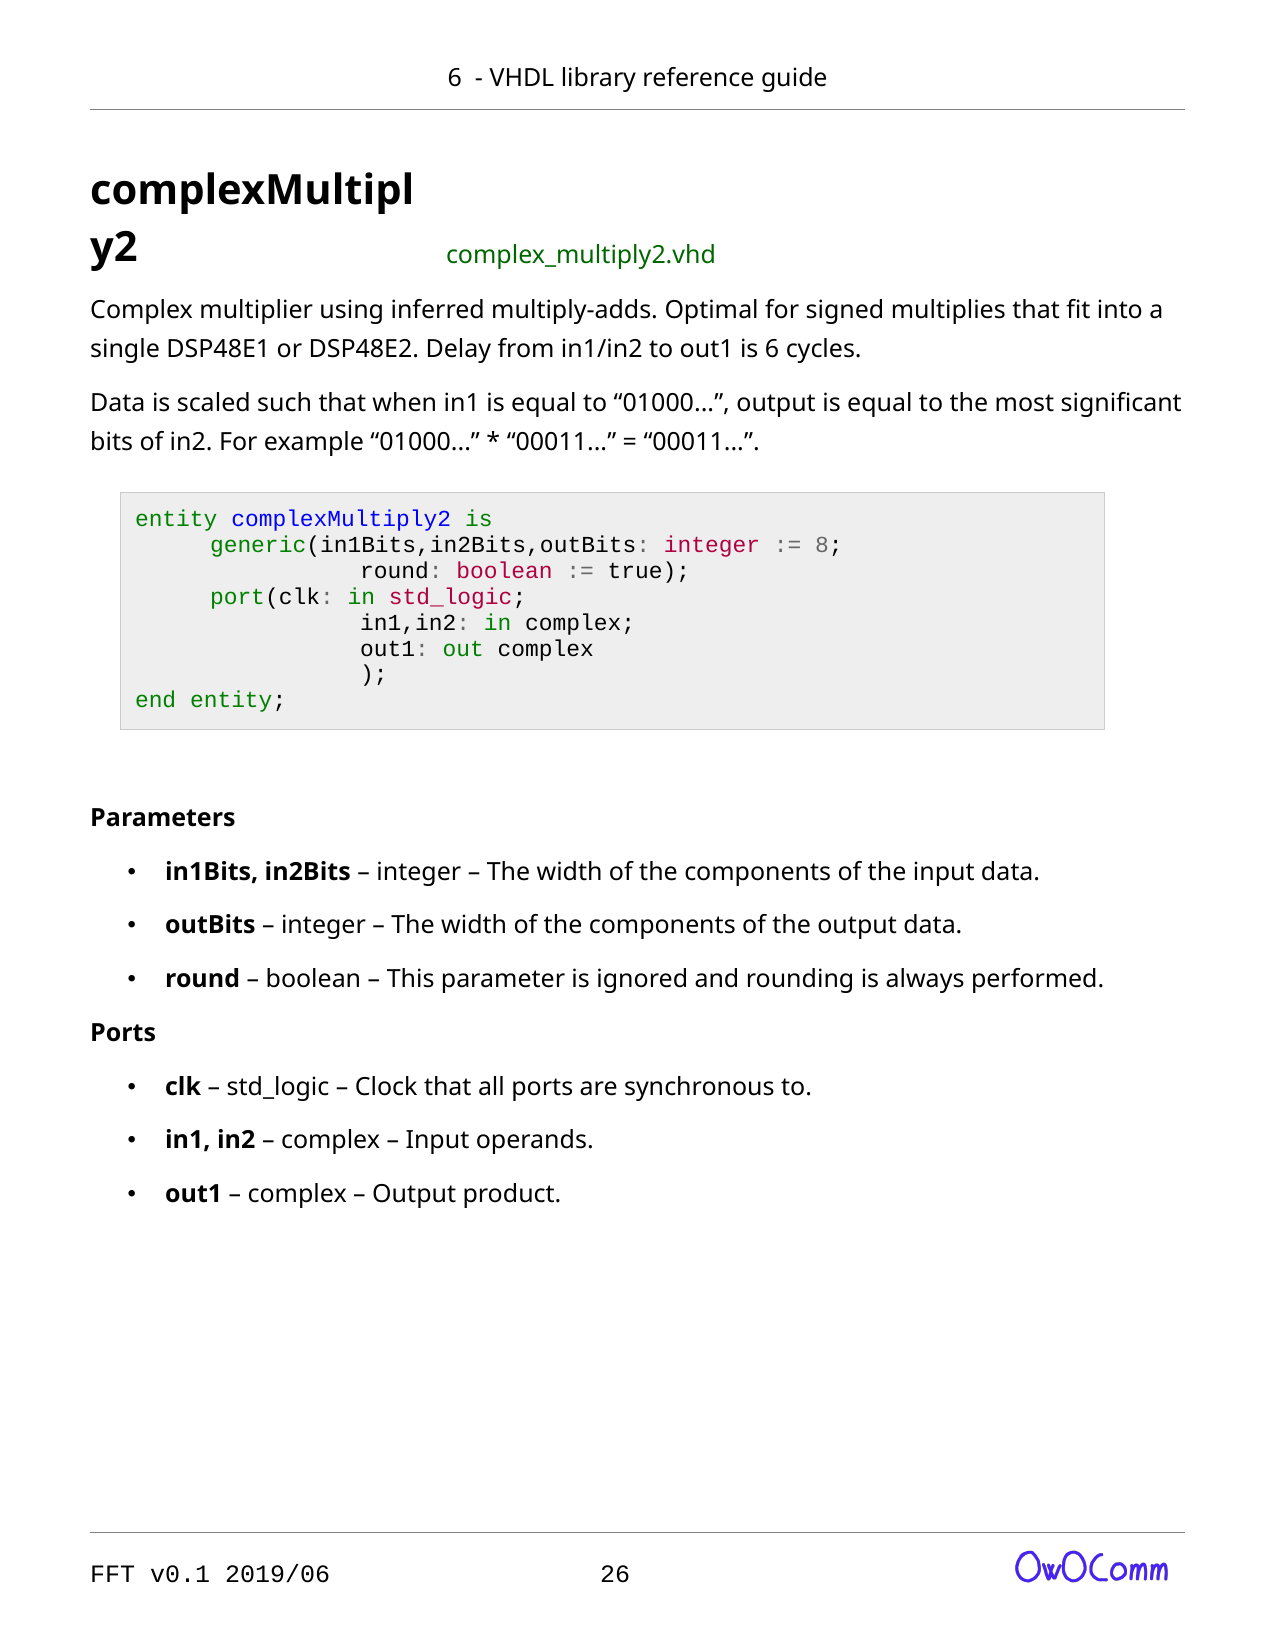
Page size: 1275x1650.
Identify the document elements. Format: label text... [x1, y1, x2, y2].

text Data is scaled such that when in1 is equal to “01000...”, output is equal to the most significant bits of in2. For example “01000...” * “00011...” = “00011...”. [90, 384, 1185, 457]
list out1 – complex – Output product. [127, 1176, 1185, 1210]
list clk – std_logic – Clock that all ports are synchronous to. [127, 1068, 1185, 1102]
text Ports [90, 1015, 1185, 1049]
list in1Bits, in2Bits – integer – The width of the components of the input data. [127, 853, 1185, 887]
list in1, in2 – complex – Input operands. [127, 1122, 1185, 1156]
picture [1005, 1544, 1178, 1589]
table_header complexMultiply2 [90, 139, 431, 291]
list round – boolean – This parameter is ignored and rounding is always performed. [127, 961, 1185, 995]
text Complex multiplier using inferred multiply-adds. Optimal for signed multiplies that fit into a single DSP48E1 or DSP48E2. Delay from in1/in2 to out1 is 6 cycles. [90, 291, 1185, 364]
list outBits – integer – The width of the components of the output data. [127, 907, 1185, 941]
table_header complex_multiply2.vhd [431, 139, 1074, 291]
text Parameters [90, 800, 1185, 834]
